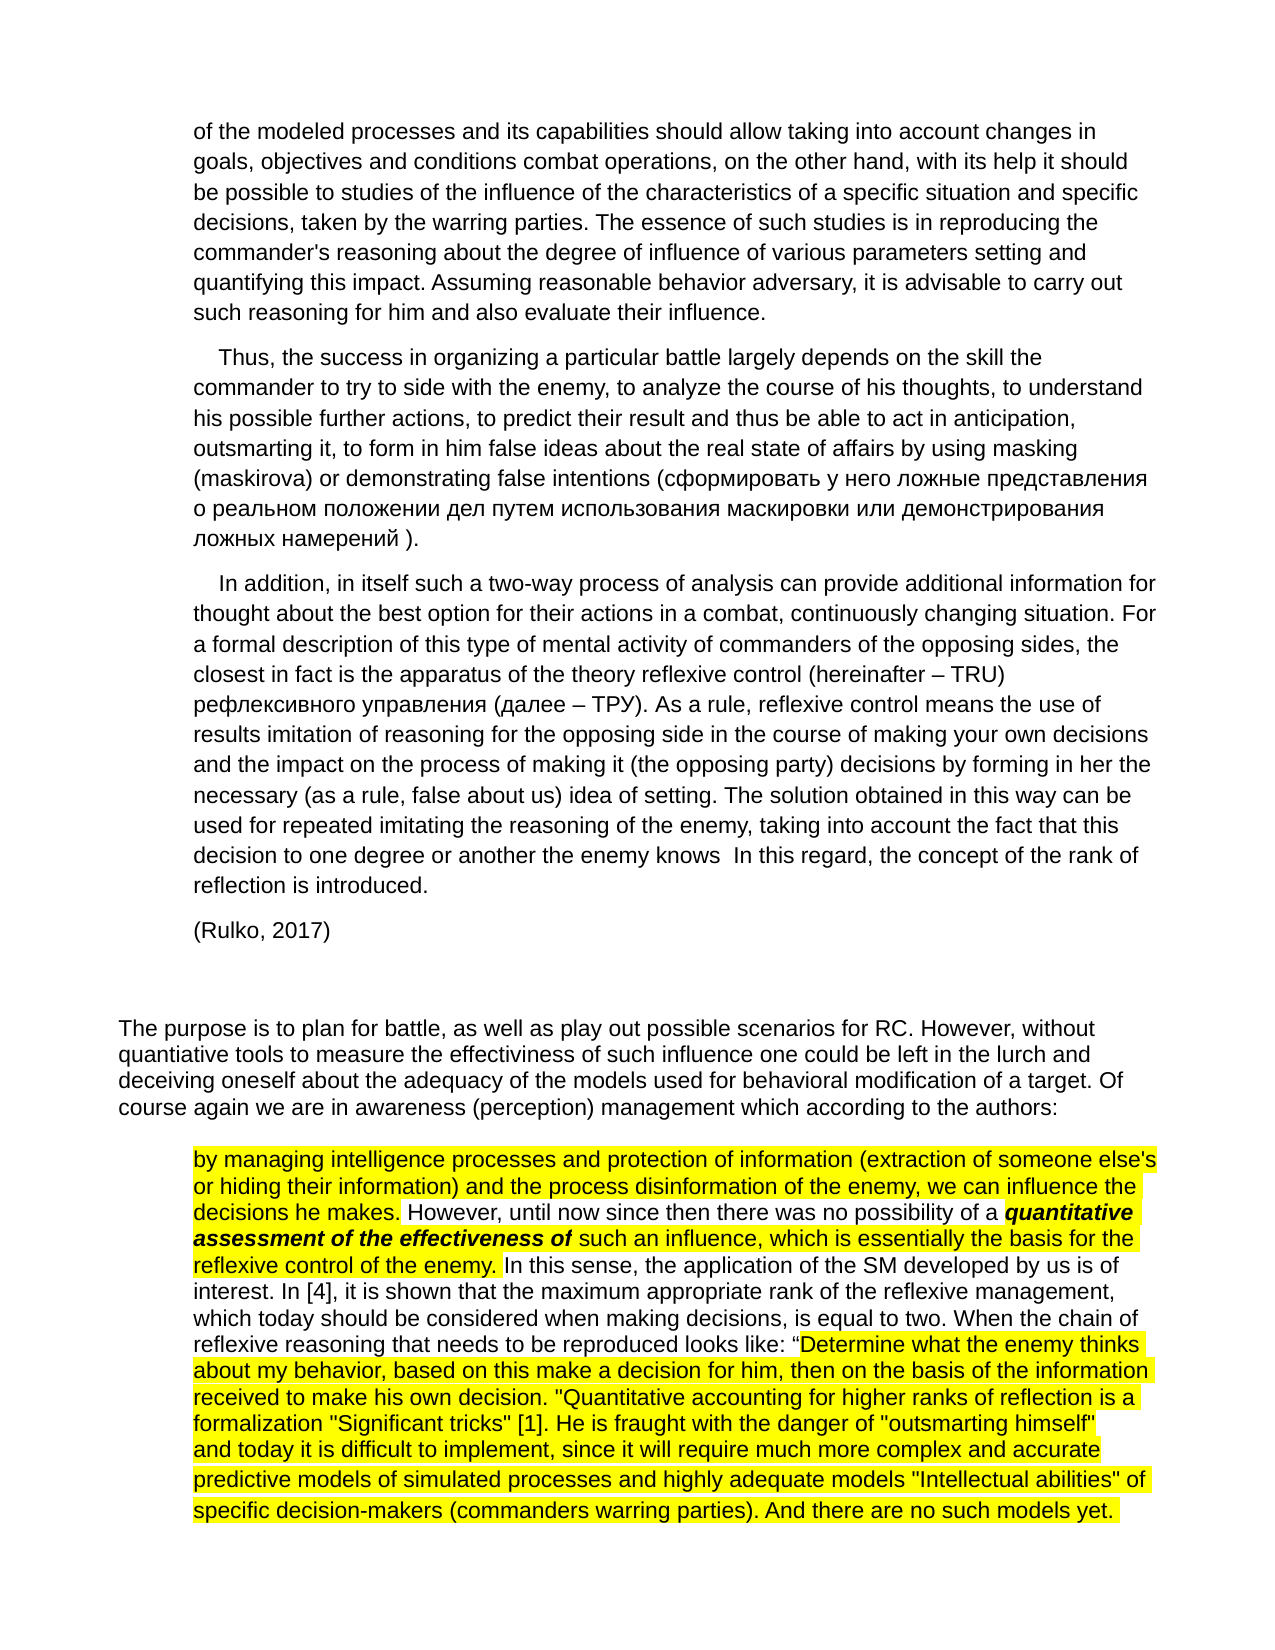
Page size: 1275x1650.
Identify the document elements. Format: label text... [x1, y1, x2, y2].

text Thus, the success in organizing a particular battle largely depends on the skill the commander to try to side with the enemy, to analyze the course of his thoughts, to understand his possible further actions, to predict their result and thus be able to act in anticipation, outsmarting it, to form in him false ideas about the real state of affairs by using masking (maskirova) or demonstrating false intentions (сформировать у него ложные представления о реальном положении дел путем использования маскировки или демонстрирования ложных намерений ). [193, 344, 1157, 552]
text and today it is difficult to implement, since it will require much more complex and accurate [193, 1436, 1157, 1463]
text In addition, in itself such a two-way process of analysis can provide additional information for thought about the best option for their actions in a combat, continuously changing situation. For a formal description of this type of mental activity of commanders of the opposing sides, the closest in fact is the apparatus of the theory reflexive control (hereinafter – TRU) рефлексивного управления (далее – ТРУ). As a rule, reflexive control means the use of results imitation of reasoning for the opposing side in the course of making your own decisions and the impact on the process of making it (the opposing party) decisions by forming in her the necessary (as a rule, false about us) idea of setting. The solution obtained in this way can be used for repeated imitating the reasoning of the enemy, taking into account the fact that this decision to one degree or another the enemy knows In this regard, the concept of the rank of reflection is introduced. [193, 570, 1157, 899]
text predictive models of simulated processes and highly adequate models "Intellectual abilities" of specific decision-makers (commanders warring parties). And there are no such models yet. [193, 1466, 1157, 1523]
text by managing intelligence processes and protection of information (extraction of someone else's or hiding their information) and the process disinformation of the enemy, we can influence the decisions he makes. However, until now since then there was no possibility of a quantitative assessment of the effectiveness of such an influence, which is essentially the basis for the reflexive control of the enemy. In this sense, the application of the SM developed by us is of interest. In [4], it is shown that the maximum appropriate rank of the reflexive management, which today should be considered when making decisions, is equal to two. When the chain of reflexive reasoning that needs to be reproduced looks like: “Determine what the enemy thinks about my behavior, based on this make a decision for him, then on the basis of the information received to make his own decision. "Quantitative accounting for higher ranks of reflection is a formalization "Significant tricks" [1]. He is fraught with the danger of "outsmarting himself" [193, 1146, 1157, 1436]
text (Rulko, 2017) [193, 917, 1157, 943]
text The purpose is to plan for battle, as well as play out possible scenarios for RC. However, without quantiative tools to measure the effectiviness of such influence one could be left in the lurch and deceiving oneself about the adequacy of the models used for behavioral modification of a target. Of course again we are in awareness (perception) management which according to the authors: [118, 1014, 1157, 1120]
text of the modeled processes and its capabilities should allow taking into account changes in goals, objectives and conditions combat operations, on the other hand, with its help it should be possible to studies of the influence of the characteristics of a specific situation and specific decisions, taken by the warring parties. The essence of such studies is in reproducing the commander's reasoning about the degree of influence of various parameters setting and quantifying this impact. Assuming reasonable behavior adversary, it is advisable to carry out such reasoning for him and also evaluate their influence. [193, 118, 1157, 326]
